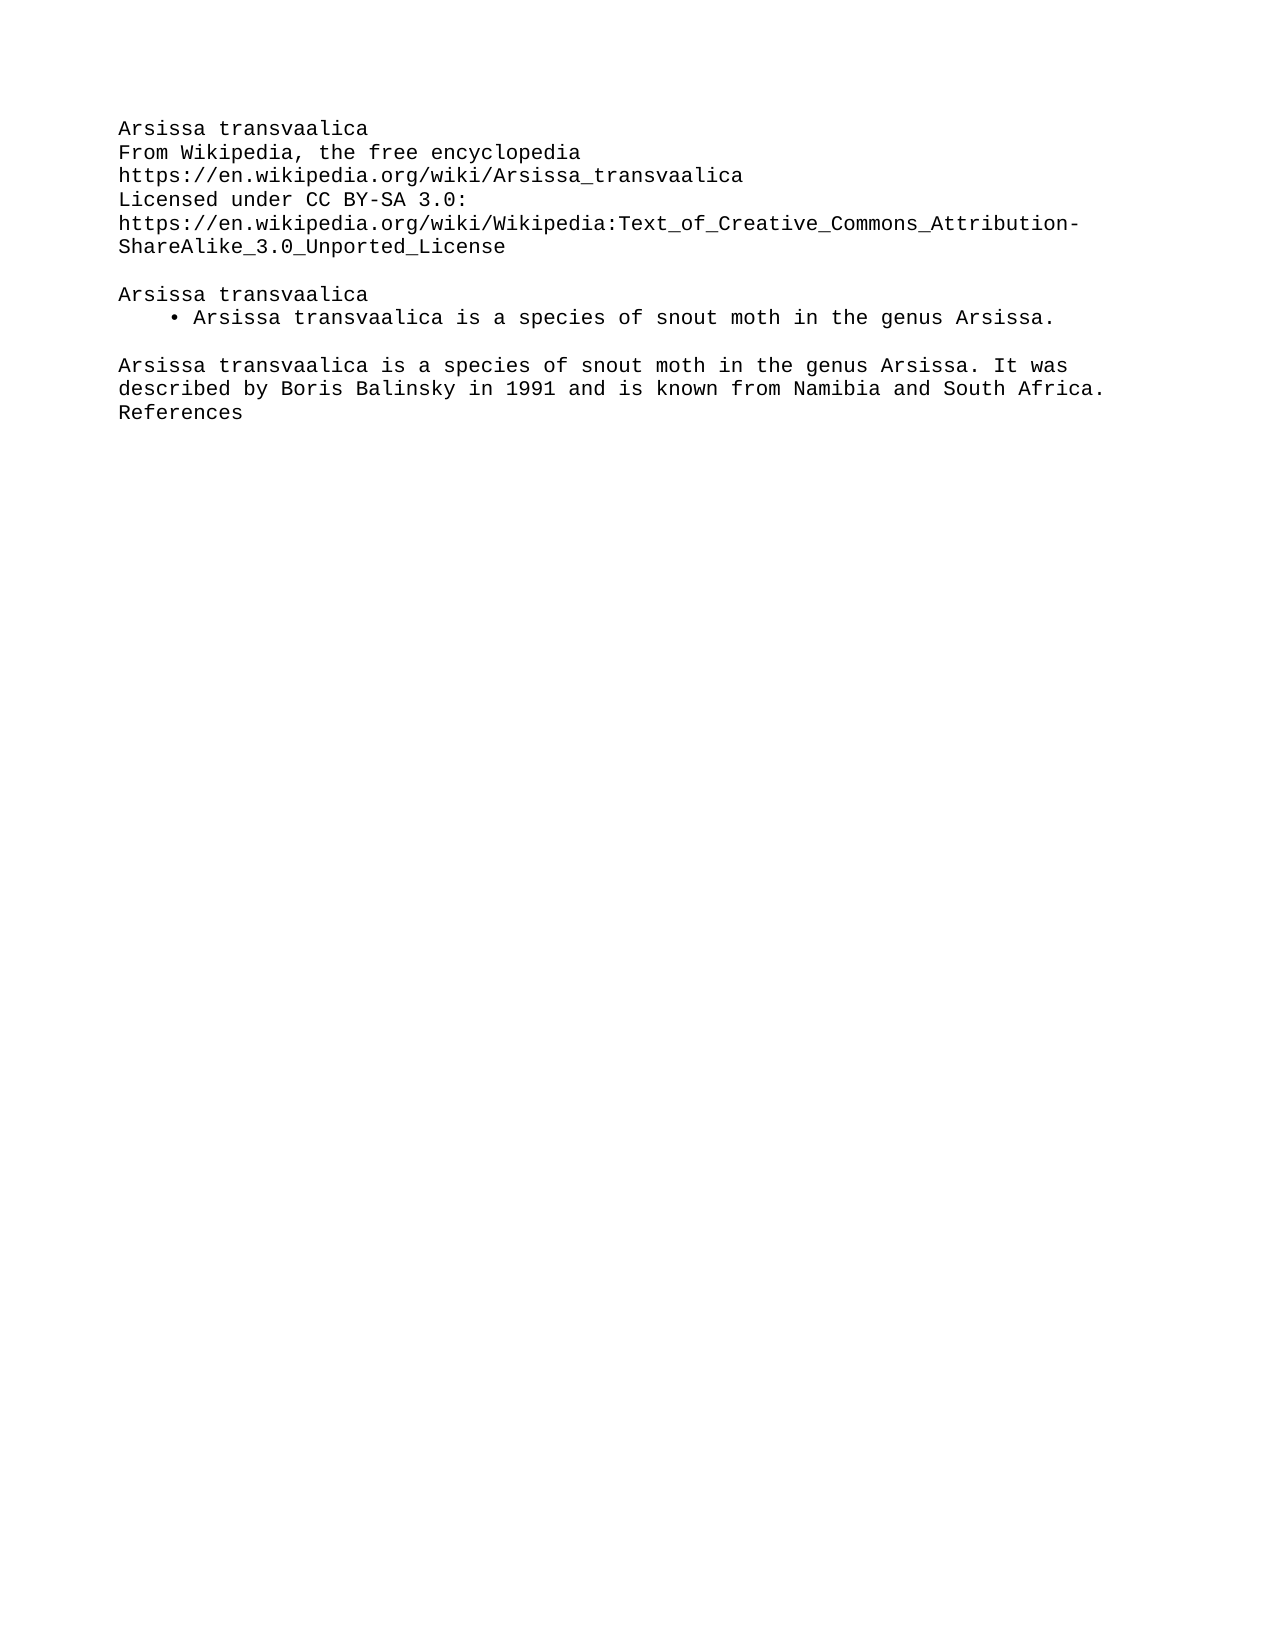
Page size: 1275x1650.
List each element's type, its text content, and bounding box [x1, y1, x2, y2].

text Licensed under CC BY-SA 3.0: [118, 189, 1157, 213]
text From Wikipedia, the free encyclopedia [118, 142, 1157, 165]
text References [118, 402, 1157, 426]
text https://en.wikipedia.org/wiki/Arsissa_transvaalica [118, 165, 1157, 189]
text Arsissa transvaalica is a species of snout moth in the genus Arsissa. It was described by Boris Balinsky in 1991 and is known from Namibia and South Africa. [118, 354, 1157, 402]
text • Arsissa transvaalica is a species of snout moth in the genus Arsissa. [118, 307, 1157, 331]
text Arsissa transvaalica [118, 118, 1157, 142]
text Arsissa transvaalica [118, 284, 1157, 307]
text https://en.wikipedia.org/wiki/Wikipedia:Text_of_Creative_Commons_Attribution-ShareAlike_3.0_Unported_License [118, 213, 1157, 260]
